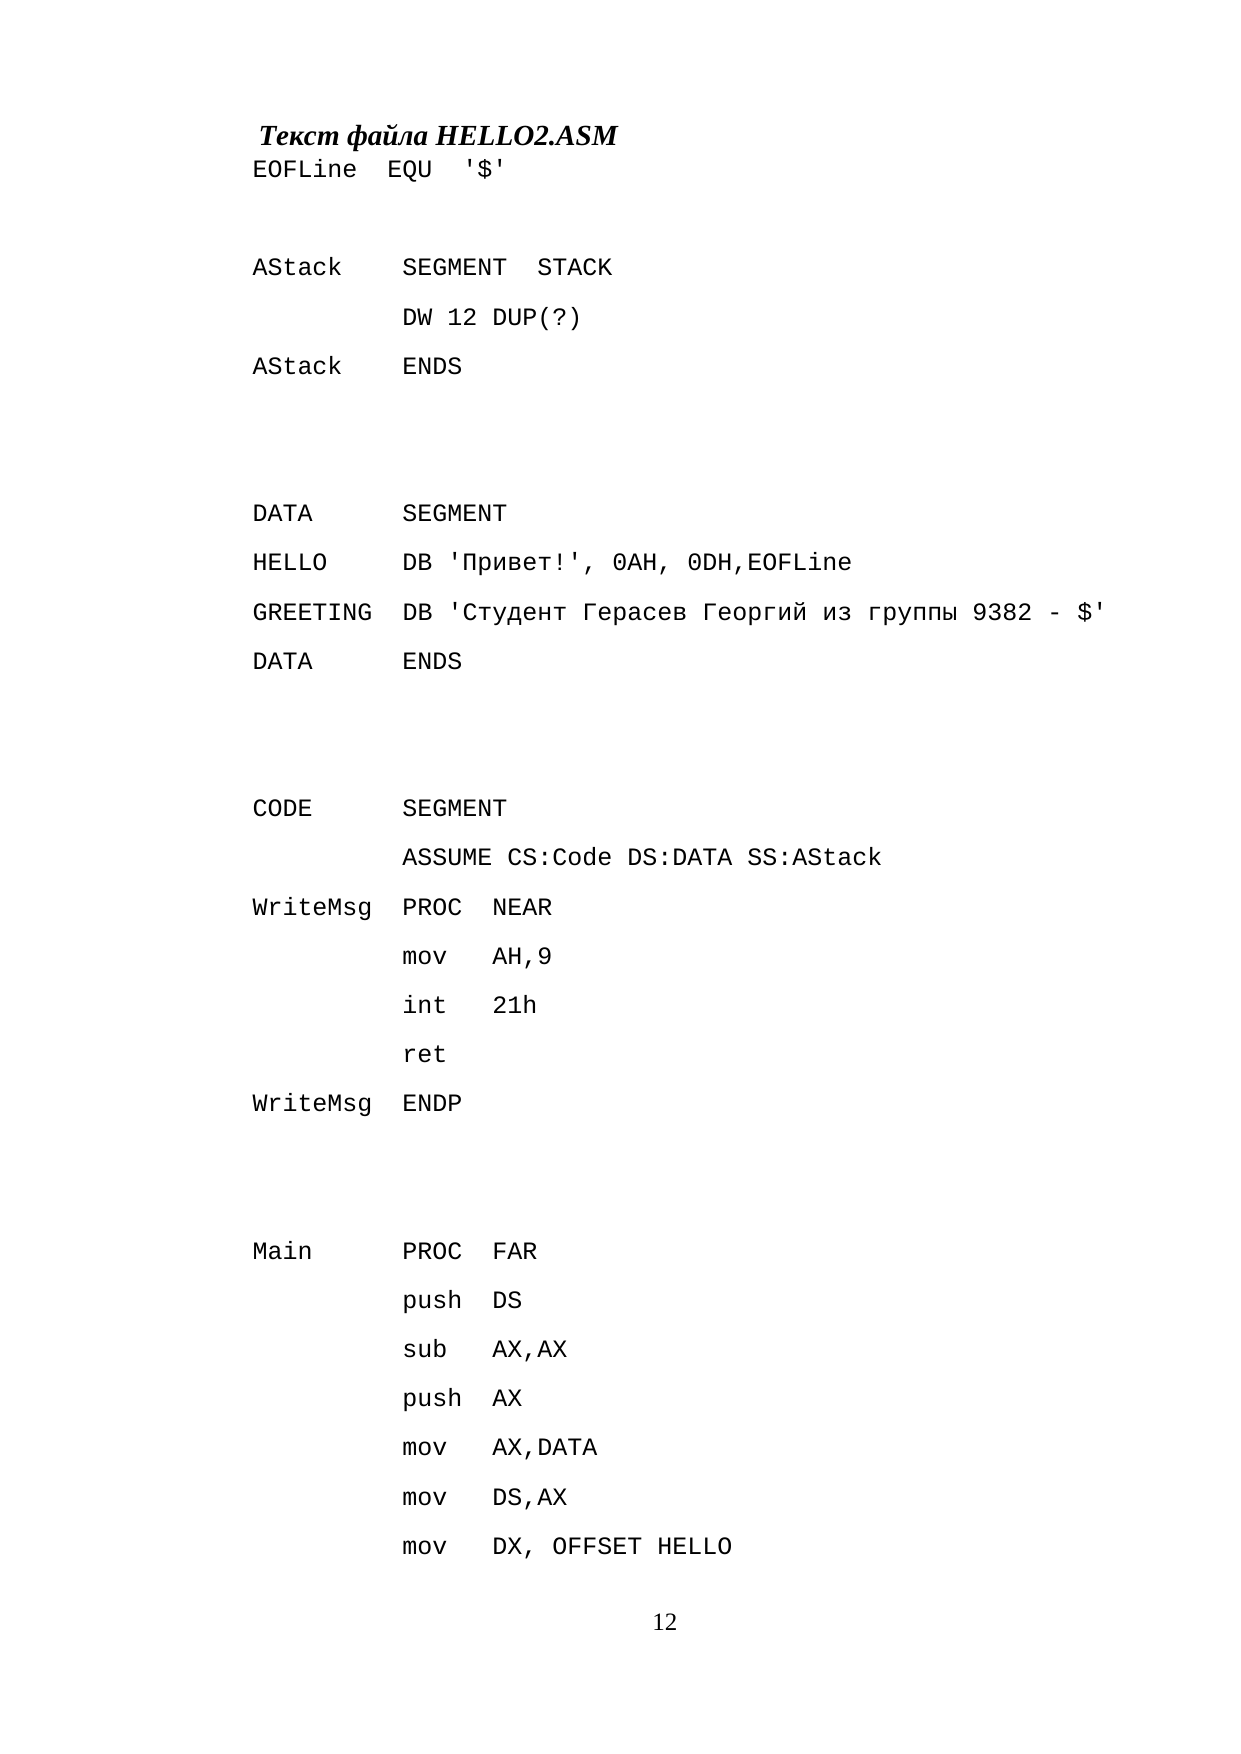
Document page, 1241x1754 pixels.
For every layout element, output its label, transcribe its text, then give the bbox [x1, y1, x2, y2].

text EOFLine EQU '$' [252, 157, 1152, 185]
text WriteMsg PROC NEAR [252, 894, 1152, 922]
text HELLO DB 'Привет!', 0AH, 0DH,EOFLine [252, 550, 1152, 578]
text ASSUME CS:Code DS:DATA SS:AStack [252, 845, 1152, 873]
text mov AX,DATA [252, 1435, 1152, 1463]
text Main PROC FAR [252, 1238, 1152, 1267]
text push AX [252, 1386, 1152, 1414]
text DATA SEGMENT [252, 501, 1152, 529]
text mov DX, OFFSET HELLO [252, 1533, 1152, 1562]
text mov DS,AX [252, 1484, 1152, 1512]
text DW 12 DUP(?) [252, 304, 1152, 332]
text AStack ENDS [252, 353, 1152, 382]
text Текст файла HELLO2.ASM [251, 118, 1152, 152]
text WriteMsg ENDP [252, 1091, 1152, 1119]
text push DS [252, 1287, 1152, 1316]
text CODE SEGMENT [252, 796, 1152, 824]
text ret [252, 1042, 1152, 1070]
text AStack SEGMENT STACK [252, 255, 1152, 283]
text int 21h [252, 992, 1152, 1021]
text GREETING DB 'Студент Герасев Георгий из группы 9382 - $' [252, 599, 1152, 627]
text DATA ENDS [252, 648, 1152, 677]
text sub AX,AX [252, 1337, 1152, 1365]
text mov AH,9 [252, 943, 1152, 972]
